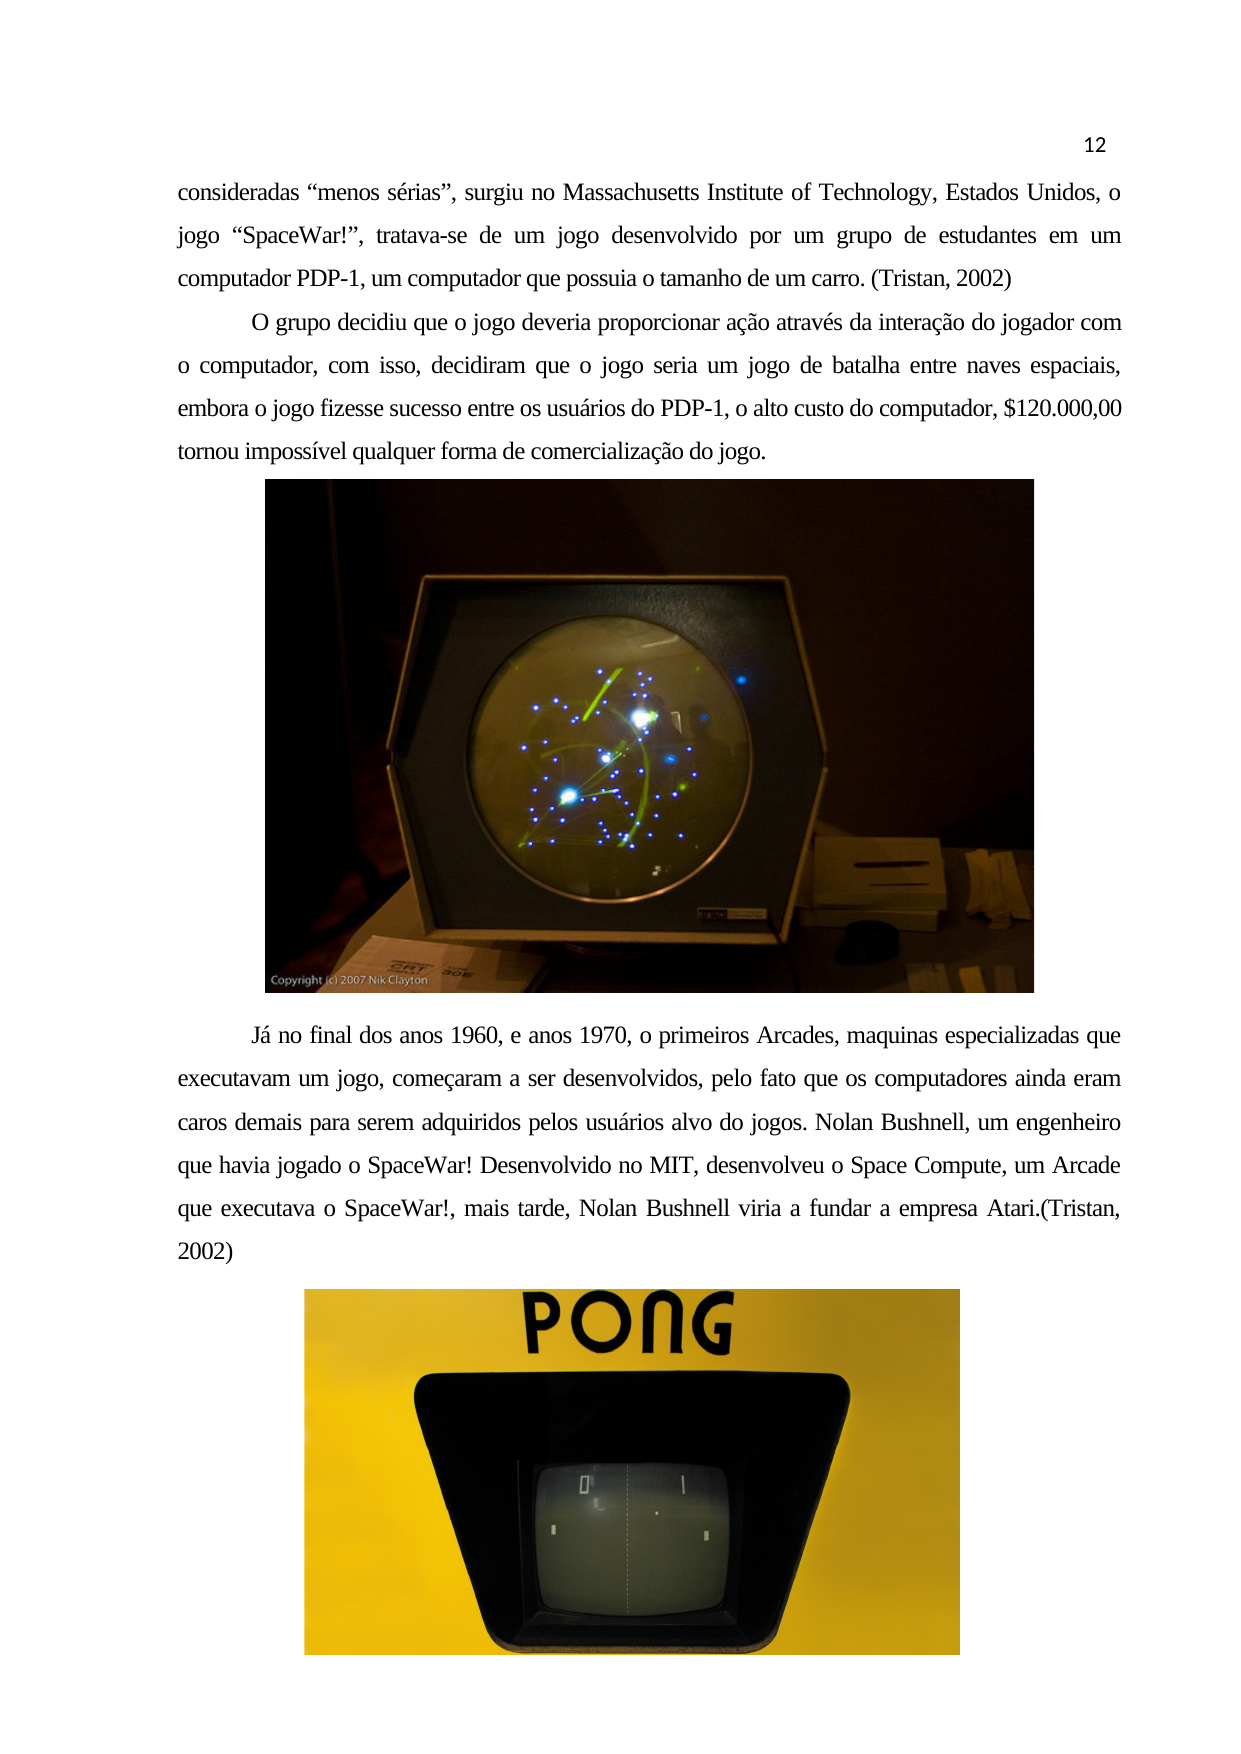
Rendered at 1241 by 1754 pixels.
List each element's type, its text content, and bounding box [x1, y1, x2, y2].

picture [265, 479, 1035, 993]
text consideradas “menos sérias”, surgiu no Massachusetts Institute of Technology, Estados Unidos, o jogo “SpaceWar!”, tratava-se de um jogo desenvolvido por um grupo de estudantes em um computador PDP-1, um computador que possuia o tamanho de um carro. (Tristan, 2002) [177, 177, 1122, 292]
text O grupo decidiu que o jogo deveria proporcionar ação através da interação do jogador com o computador, com isso, decidiram que o jogo seria um jogo de batalha entre naves espaciais, embora o jogo fizesse sucesso entre os usuários do PDP-1, o alto custo do computador, $120.000,00 tornou impossível qualquer forma de comercialização do jogo. [177, 307, 1122, 465]
picture [304, 1289, 960, 1655]
text Já no final dos anos 1960, e anos 1970, o primeiros Arcades, maquinas especializadas que executavam um jogo, começaram a ser desenvolvidos, pelo fato que os computadores ainda eram caros demais para serem adquiridos pelos usuários alvo do jogos. Nolan Bushnell, um engenheiro que havia jogado o SpaceWar! Desenvolvido no MIT, desenvolveu o Space Compute, um Arcade que executava o SpaceWar!, mais tarde, Nolan Bushnell viria a fundar a empresa Atari.(Tristan, 2002) [177, 1020, 1122, 1265]
